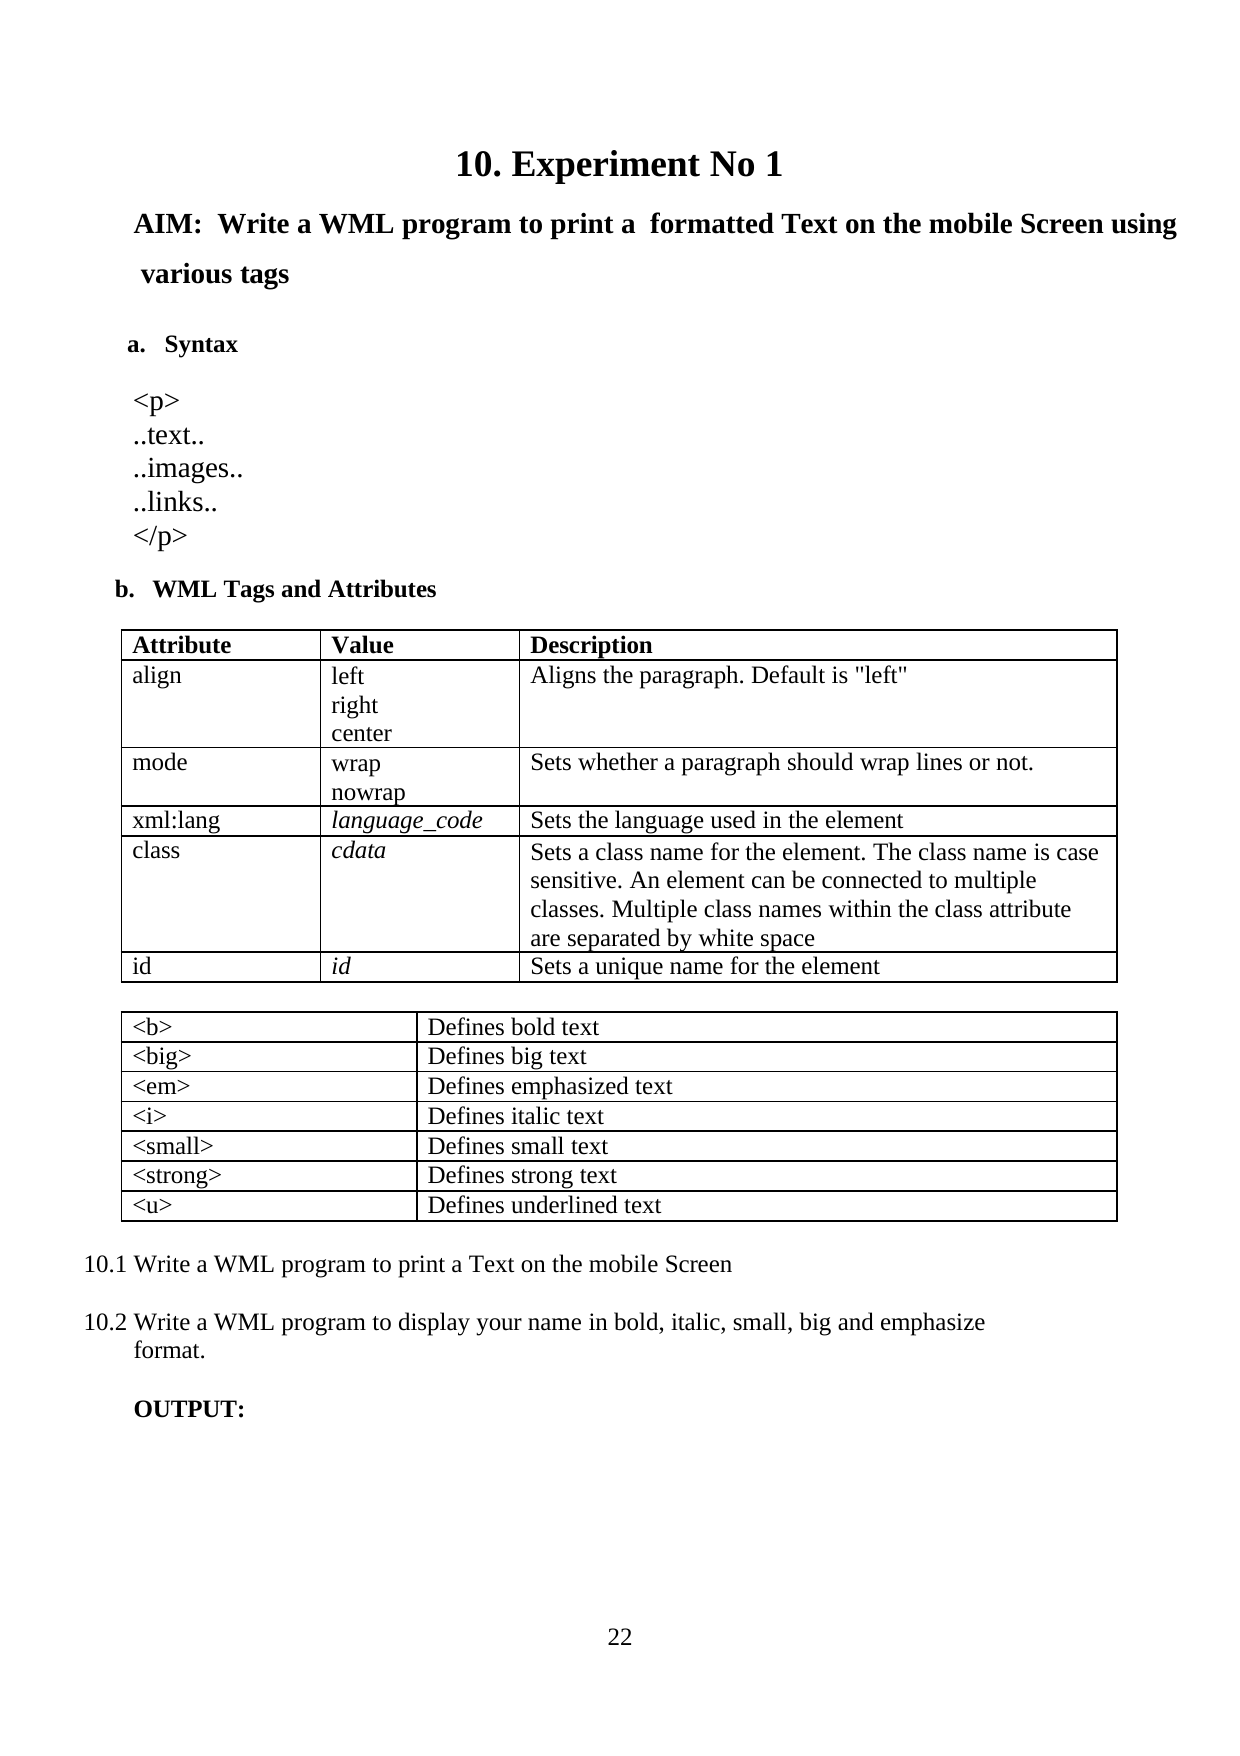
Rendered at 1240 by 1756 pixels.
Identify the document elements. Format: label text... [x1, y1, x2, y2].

table_cell cdata [321, 837, 519, 951]
table_cell Defines big text [418, 1043, 1116, 1071]
table_header <b> [122, 1013, 416, 1041]
list Write a WML program to display your name in bold, italic, small, big and emphasize format. [102, 1307, 1037, 1364]
list WML Tags and Attributes [114, 574, 1194, 603]
table_cell id [321, 953, 519, 981]
table_header Value [321, 631, 519, 659]
table_cell align [122, 661, 320, 747]
table_cell Defines small text [418, 1132, 1116, 1160]
table_cell <strong> [122, 1162, 416, 1190]
table_cell <small> [122, 1132, 416, 1160]
table_header Description [520, 631, 1116, 659]
table_cell Aligns the paragraph. Default is "left" [520, 661, 1116, 747]
table_cell <i> [122, 1102, 416, 1130]
table_cell language_code [321, 807, 519, 835]
subtitle 10. Experiment No 1 [455, 141, 1194, 184]
table_cell Defines underlined text [418, 1192, 1116, 1220]
table_cell Defines emphasized text [418, 1072, 1116, 1101]
subtitle AIM: Write a WML program to print a formatted Text on the mobile Screen using various tags [133, 206, 1182, 290]
table_cell id [122, 953, 320, 981]
text </p> [133, 518, 1194, 551]
table_cell <big> [122, 1043, 416, 1071]
table_cell <u> [122, 1192, 416, 1220]
table_cell class [122, 837, 320, 951]
list Syntax [127, 329, 1194, 358]
text ..links.. [133, 484, 1194, 518]
list Write a WML program to print a Text on the mobile Screen [102, 1249, 1194, 1278]
table_cell Sets a unique name for the element [520, 953, 1116, 981]
table_cell <em> [122, 1072, 416, 1101]
table_cell mode [122, 748, 320, 805]
table_cell Sets a class name for the element. The class name is case sensitive. An element can be connected to multiple classes. Multiple class names within the class attribute are separated by white space [520, 837, 1116, 951]
table_cell Defines strong text [418, 1162, 1116, 1190]
table_cell Sets the language used in the element [520, 807, 1116, 835]
text <p> [133, 384, 1194, 417]
table_header Attribute [122, 631, 320, 659]
table_header Defines bold text [418, 1013, 1116, 1041]
table_cell Defines italic text [418, 1102, 1116, 1130]
text ..images.. [133, 451, 1194, 484]
table_cell left right center [321, 661, 519, 747]
table_cell Sets whether a paragraph should wrap lines or not. [520, 748, 1116, 805]
table_cell xml:lang [122, 807, 320, 835]
text ..text.. [133, 417, 1194, 451]
table_cell wrap nowrap [321, 748, 519, 805]
subtitle OUTPUT: [133, 1394, 1194, 1422]
